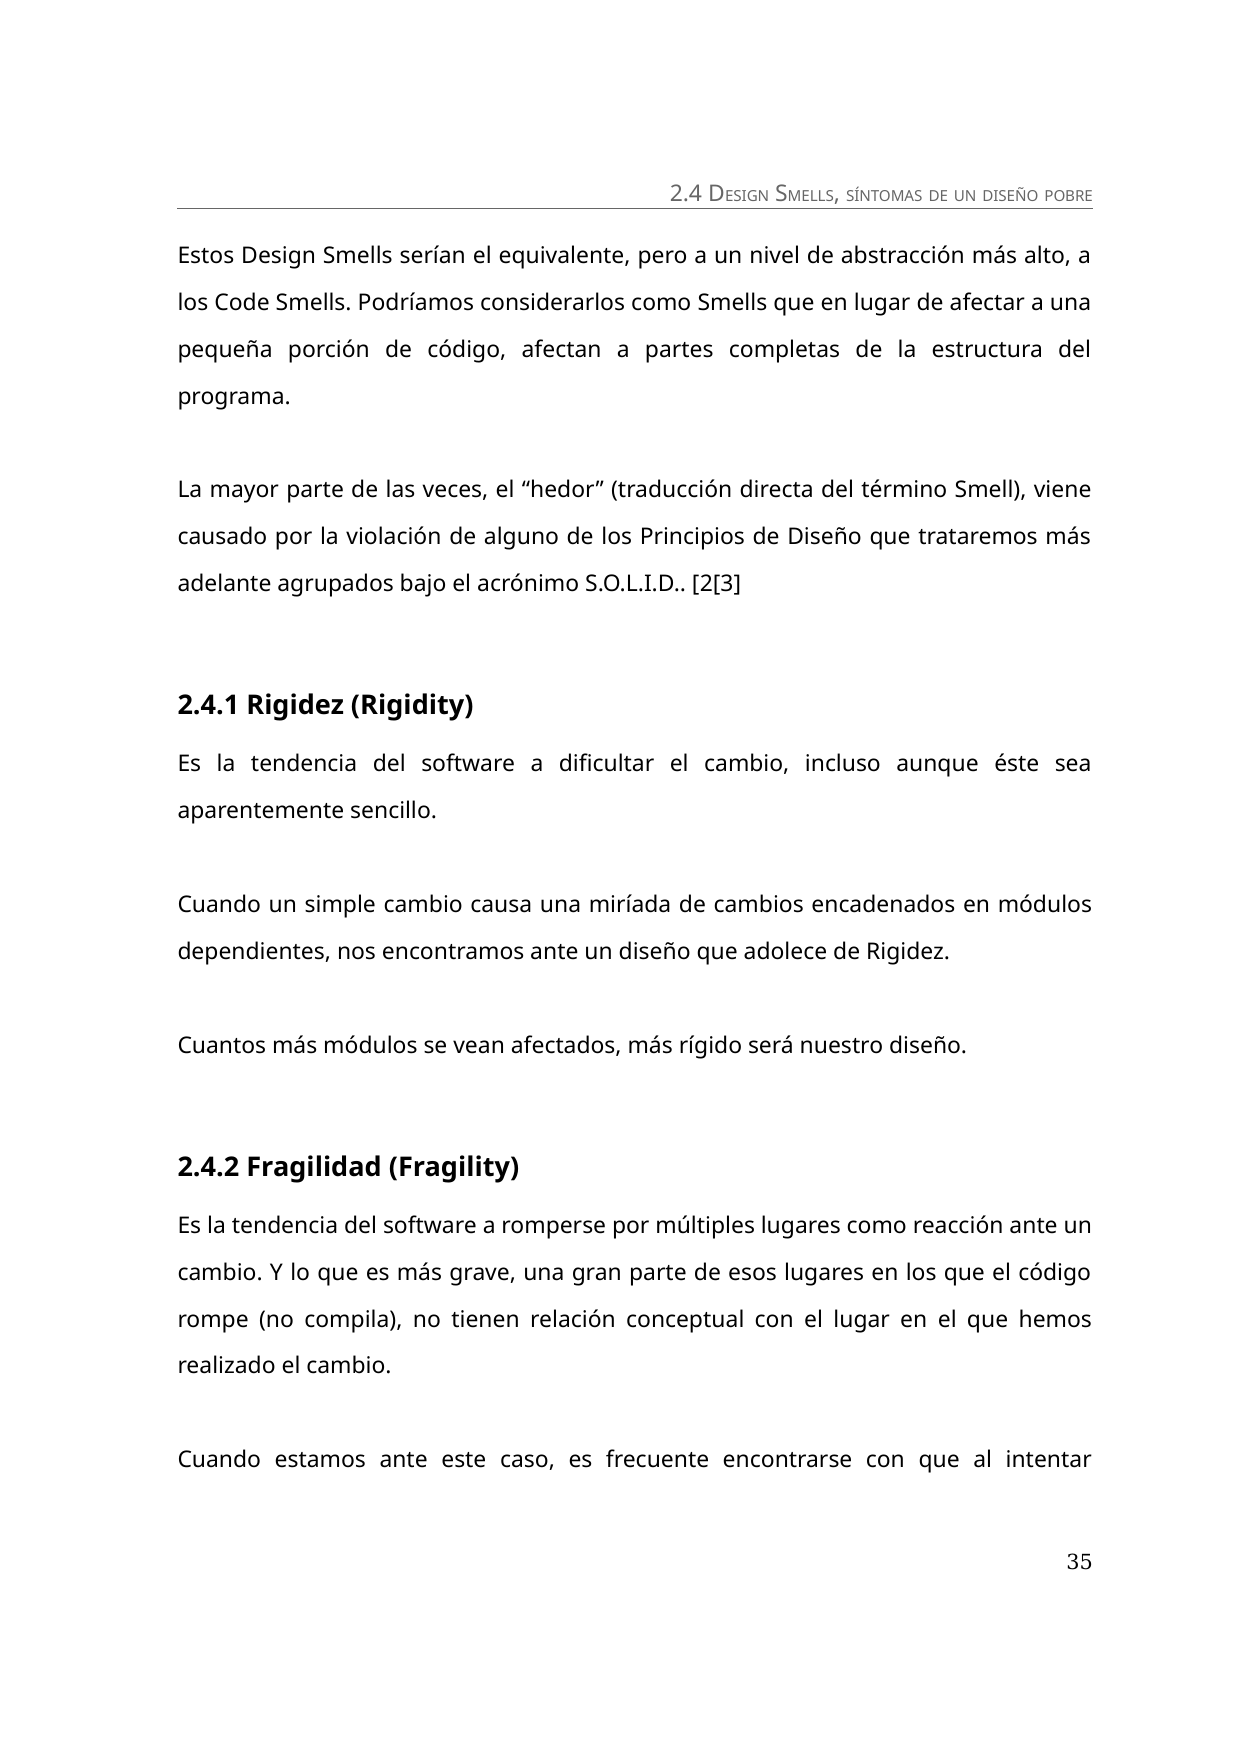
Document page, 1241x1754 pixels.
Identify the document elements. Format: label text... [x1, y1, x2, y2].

text Es la tendencia del software a dificultar el cambio, incluso aunque éste sea aparentemente sencillo. [177, 747, 1093, 825]
text Cuando un simple cambio causa una miríada de cambios encadenados en módulos dependientes, nos encontramos ante un diseño que adolece de Rigidez. [177, 888, 1093, 966]
text Es la tendencia del software a romperse por múltiples lugares como reacción ante un cambio. Y lo que es más grave, una gran parte de esos lugares en los que el código rompe (no compila), no tienen relación conceptual con el lugar en el que hemos realizado el cambio. [177, 1209, 1093, 1381]
text La mayor parte de las veces, el “hedor” (traducción directa del término Smell), viene causado por la violación de alguno de los Principios de Diseño que trataremos más adelante agrupados bajo el acrónimo S.O.L.I.D.. [2[3] [177, 473, 1093, 598]
text Cuando estamos ante este caso, es frecuente encontrarse con que al intentar [177, 1443, 1093, 1474]
subtitle Fragilidad (Fragility) [177, 1147, 1093, 1184]
subtitle Rigidez (Rigidity) [177, 686, 1093, 722]
text Estos Design Smells serían el equivalente, pero a un nivel de abstracción más alto, a los Code Smells. Podríamos considerarlos como Smells que en lugar de afectar a una pequeña porción de código, afectan a partes completas de la estructura del programa. [177, 239, 1093, 411]
text Cuantos más módulos se vean afectados, más rígido será nuestro diseño. [177, 1028, 1093, 1060]
